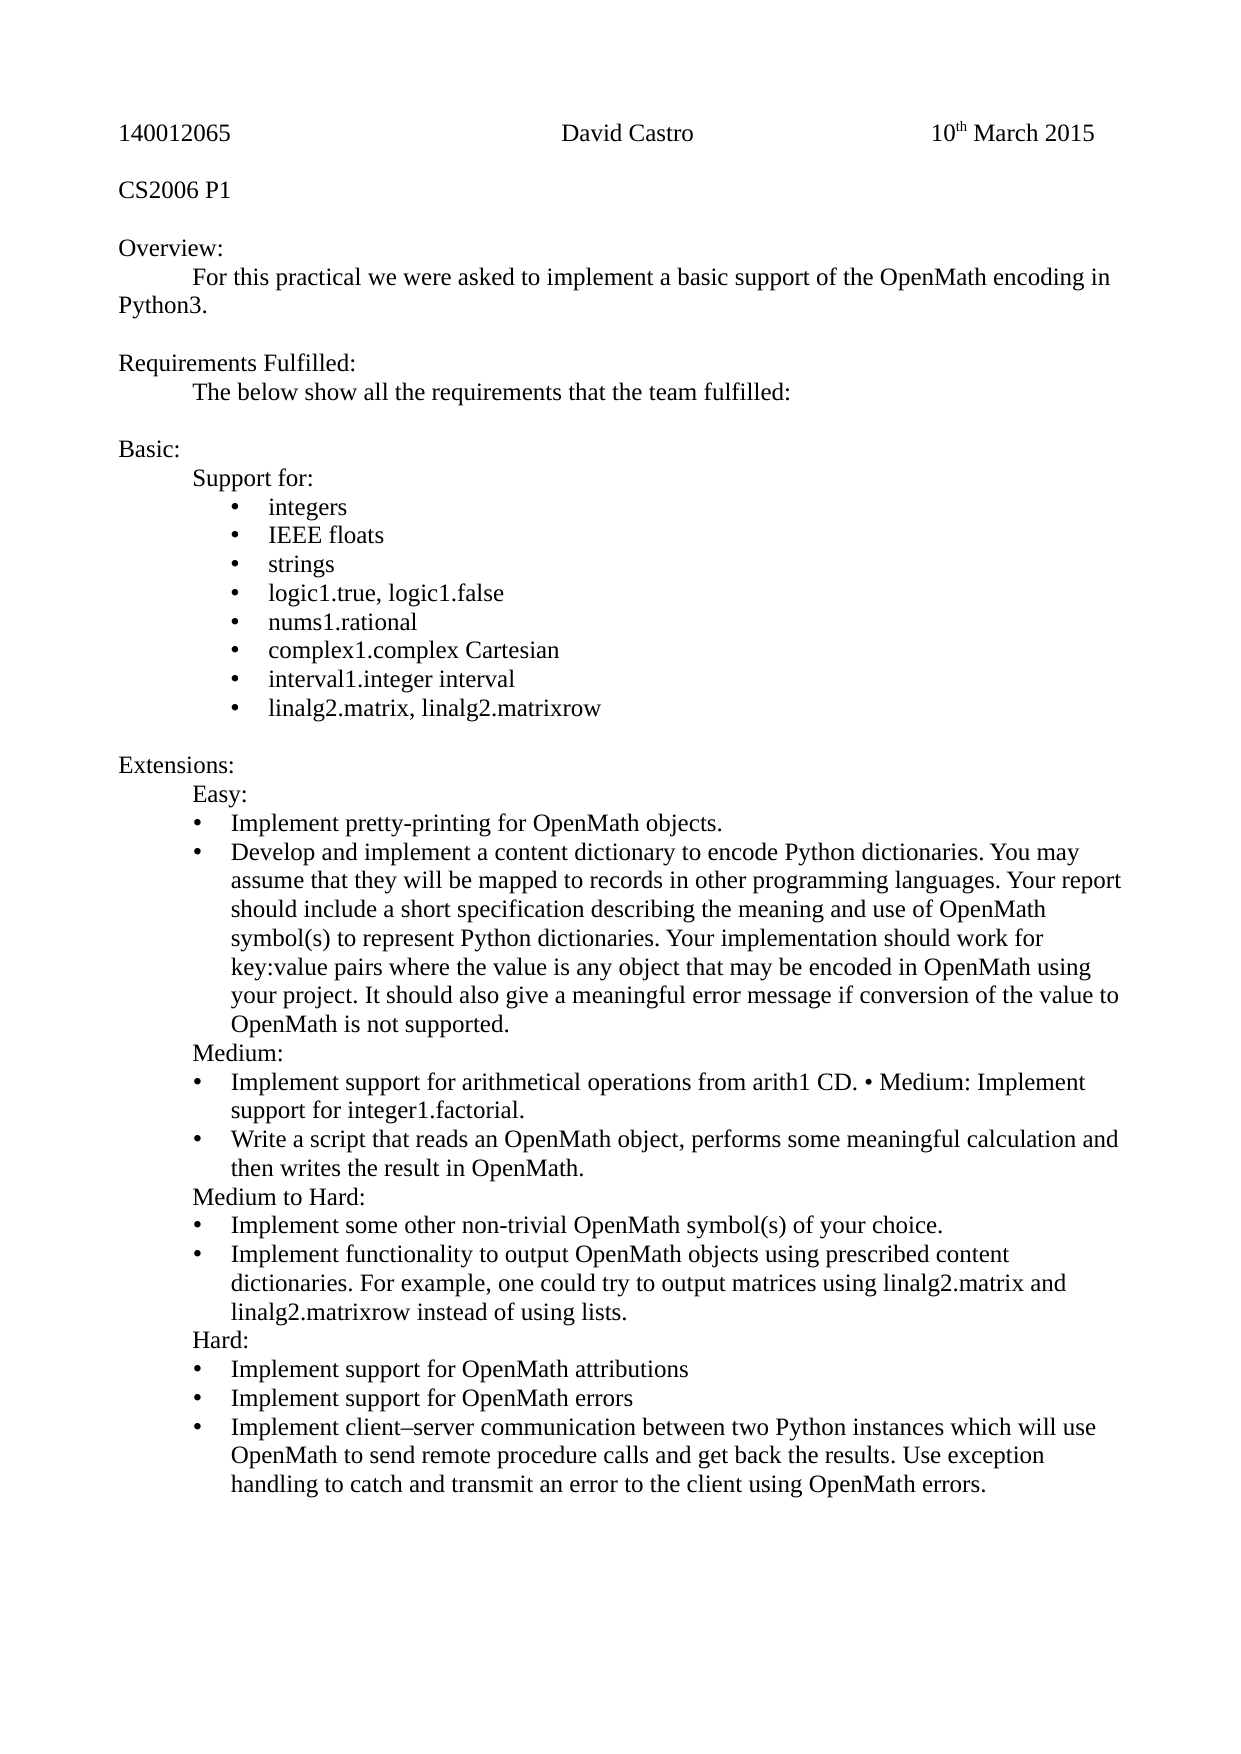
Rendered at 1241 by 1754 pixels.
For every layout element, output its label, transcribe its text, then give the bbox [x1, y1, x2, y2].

list Implement pretty-printing for OpenMath objects. [193, 808, 1122, 837]
list Implement support for OpenMath attributions [193, 1354, 1122, 1383]
text Extensions: [118, 751, 1122, 779]
text Basic: [118, 434, 1122, 463]
list linalg2.matrix, linalg2.matrixrow [231, 693, 1122, 722]
text The below show all the requirements that the team fulfilled: [118, 377, 1122, 406]
text Hard: [118, 1326, 1122, 1354]
text Medium: [118, 1038, 1122, 1067]
text Requirements Fulfilled: [118, 348, 1122, 377]
list Implement client–server communication between two Python instances which will use OpenMath to send remote procedure calls and get back the results. Use exception handling to catch and transmit an error to the client using OpenMath errors. [193, 1412, 1122, 1498]
text CS2006 P1 [118, 176, 1122, 204]
list Write a script that reads an OpenMath object, performs some meaningful calculation and then writes the result in OpenMath. [193, 1124, 1122, 1182]
list logic1.true, logic1.false [231, 578, 1122, 607]
list Develop and implement a content dictionary to encode Python dictionaries. You may assume that they will be mapped to records in other programming languages. Your report should include a short specification describing the meaning and use of OpenMath symbol(s) to represent Python dictionaries. Your implementation should work for key:value pairs where the value is any object that may be encoded in OpenMath using your project. It should also give a meaningful error message if conversion of the value to OpenMath is not supported. [193, 837, 1122, 1038]
list strings [231, 549, 1122, 578]
list Implement functionality to output OpenMath objects using prescribed content dictionaries. For example, one could try to output matrices using linalg2.matrix and linalg2.matrixrow instead of using lists. [193, 1239, 1122, 1326]
text Medium to Hard: [118, 1182, 1122, 1211]
text Easy: [118, 779, 1122, 808]
list Implement support for arithmetical operations from arith1 CD. • Medium: Implement support for integer1.factorial. [193, 1067, 1122, 1124]
text For this practical we were asked to implement a basic support of the OpenMath encoding in Python3. [118, 262, 1122, 319]
list nums1.rational [231, 607, 1122, 636]
list integers [231, 492, 1122, 521]
list complex1.complex Cartesian [231, 636, 1122, 664]
text 140012065 David Castro 10th March 2015 [118, 118, 1122, 147]
list IEEE floats [231, 521, 1122, 549]
text Overview: [118, 233, 1122, 262]
list Implement support for OpenMath errors [193, 1383, 1122, 1412]
list interval1.integer interval [231, 664, 1122, 693]
list Implement some other non-trivial OpenMath symbol(s) of your choice. [193, 1211, 1122, 1239]
text Support for: [118, 463, 1122, 492]
